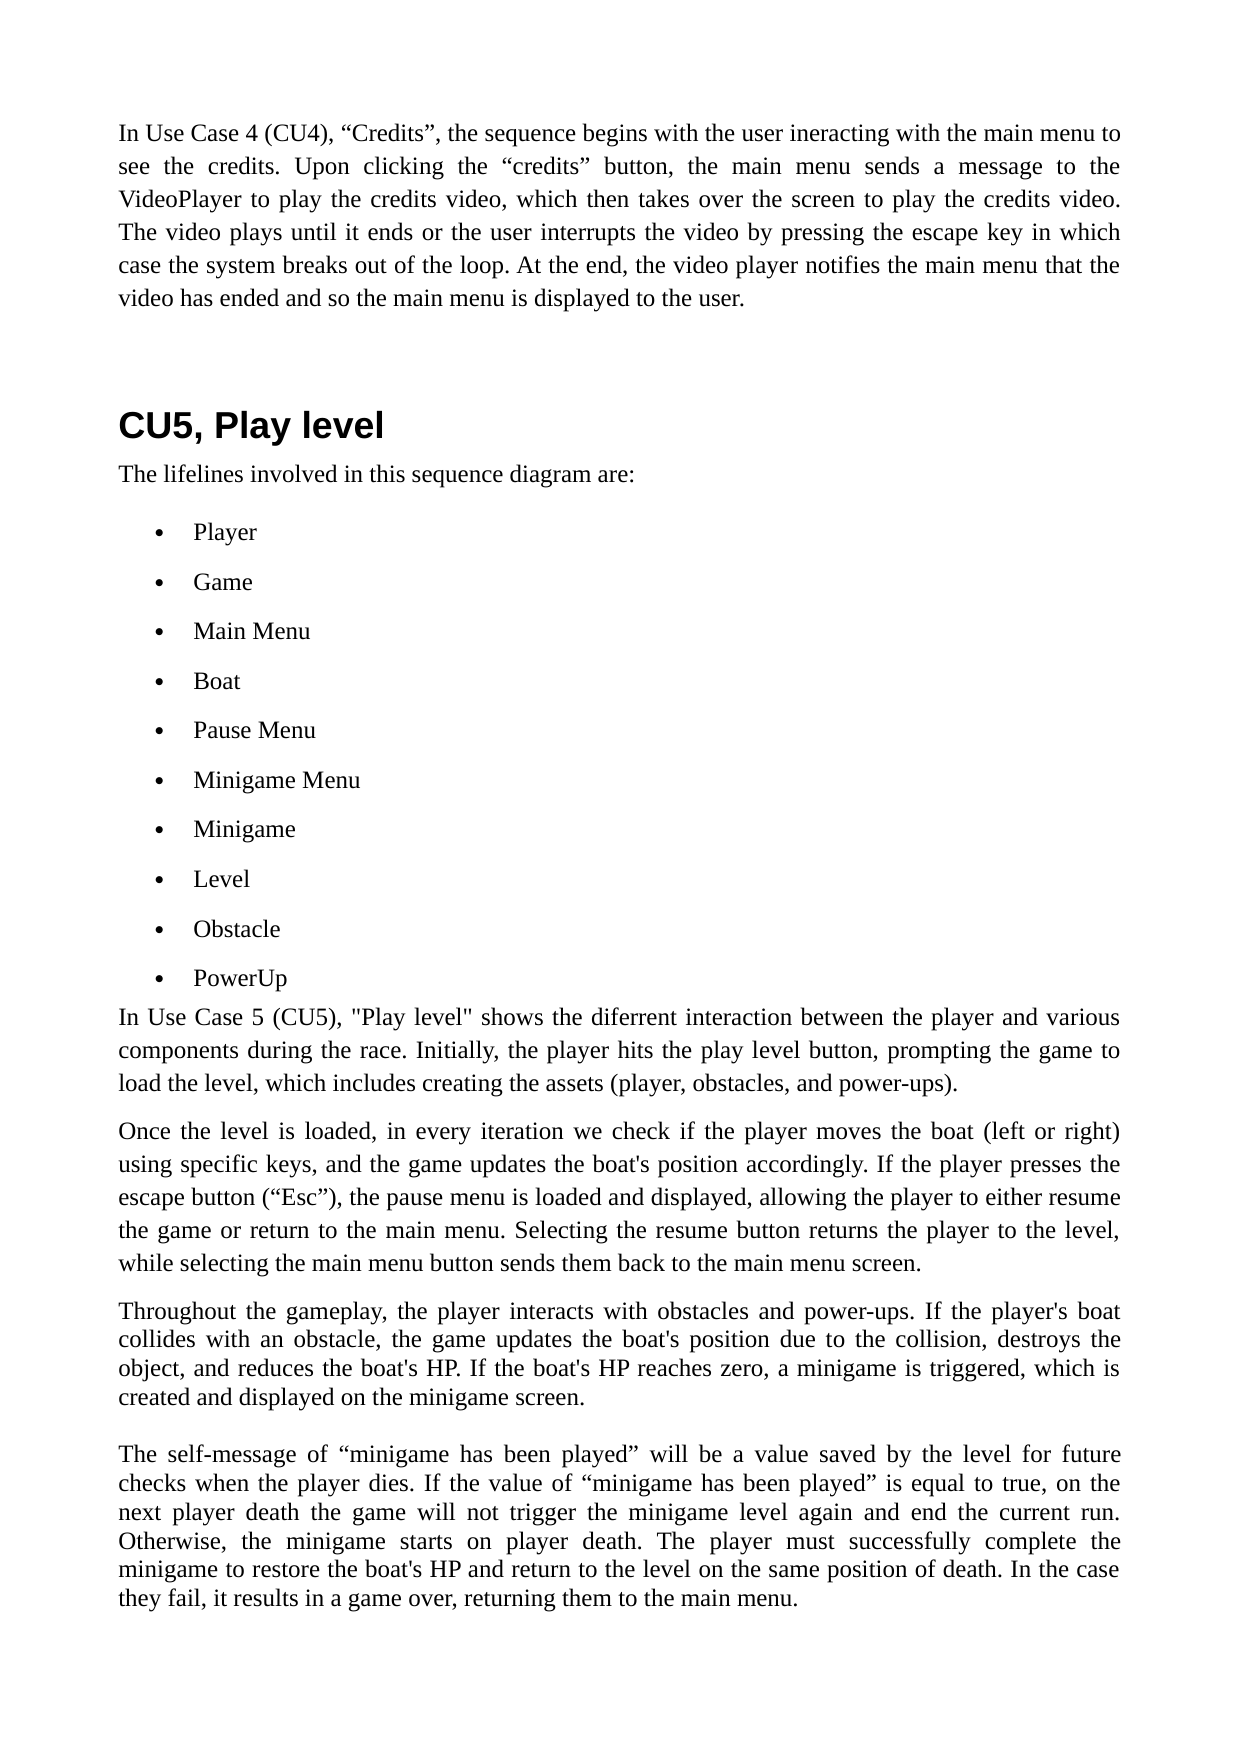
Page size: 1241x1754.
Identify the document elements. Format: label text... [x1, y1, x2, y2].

text In Use Case 4 (CU4), “Credits”, the sequence begins with the user ineracting with the main menu to see the credits. Upon clicking the “credits” button, the main menu sends a message to the VideoPlayer to play the credits video, which then takes over the screen to play the credits video. The video plays until it ends or the user interrupts the video by pressing the escape key in which case the system breaks out of the loop. At the end, the video player notifies the main menu that the video has ended and so the main menu is displayed to the user. [118, 118, 1122, 312]
list Main Menu [156, 616, 1122, 645]
list Minigame [156, 814, 1122, 843]
list Minigame Menu [156, 765, 1122, 794]
list Pause Menu [156, 715, 1122, 744]
list Level [156, 864, 1122, 893]
text The self-message of “minigame has been played” will be a value saved by the level for future checks when the player dies. If the value of “minigame has been played” is equal to true, on the next player death the game will not trigger the minigame level again and end the current run. Otherwise, the minigame starts on player death. The player must successfully complete the minigame to restore the boat's HP and return to the level on the same position of death. In the case they fail, it results in a game over, returning them to the main menu. [118, 1439, 1122, 1612]
list Boat [156, 666, 1122, 694]
text The lifelines involved in this sequence diagram are: [118, 459, 1122, 488]
list Game [156, 567, 1122, 595]
list Player [156, 517, 1122, 546]
list PowerUp [156, 963, 1122, 992]
text In Use Case 5 (CU5), "Play level" shows the diferrent interaction between the player and various components during the race. Initially, the player hits the play level button, prompting the game to load the level, which includes creating the assets (player, obstacles, and power-ups). [118, 1002, 1122, 1097]
text Once the level is loaded, in every iteration we check if the player moves the boat (left or right) using specific keys, and the game updates the boat's position accordingly. If the player presses the escape button (“Esc”), the pause menu is loaded and displayed, allowing the player to either resume the game or return to the main menu. Selecting the resume button returns the player to the level, while selecting the main menu button sends them back to the main menu screen. [118, 1116, 1122, 1277]
subtitle CU5, Play level [118, 403, 1122, 447]
text Throughout the gameplay, the player interacts with obstacles and power-ups. If the player's boat collides with an obstacle, the game updates the boat's position due to the collision, destroys the object, and reduces the boat's HP. If the boat's HP reaches zero, a minigame is triggered, which is created and displayed on the minigame screen. [118, 1296, 1122, 1411]
list Obstacle [156, 914, 1122, 942]
